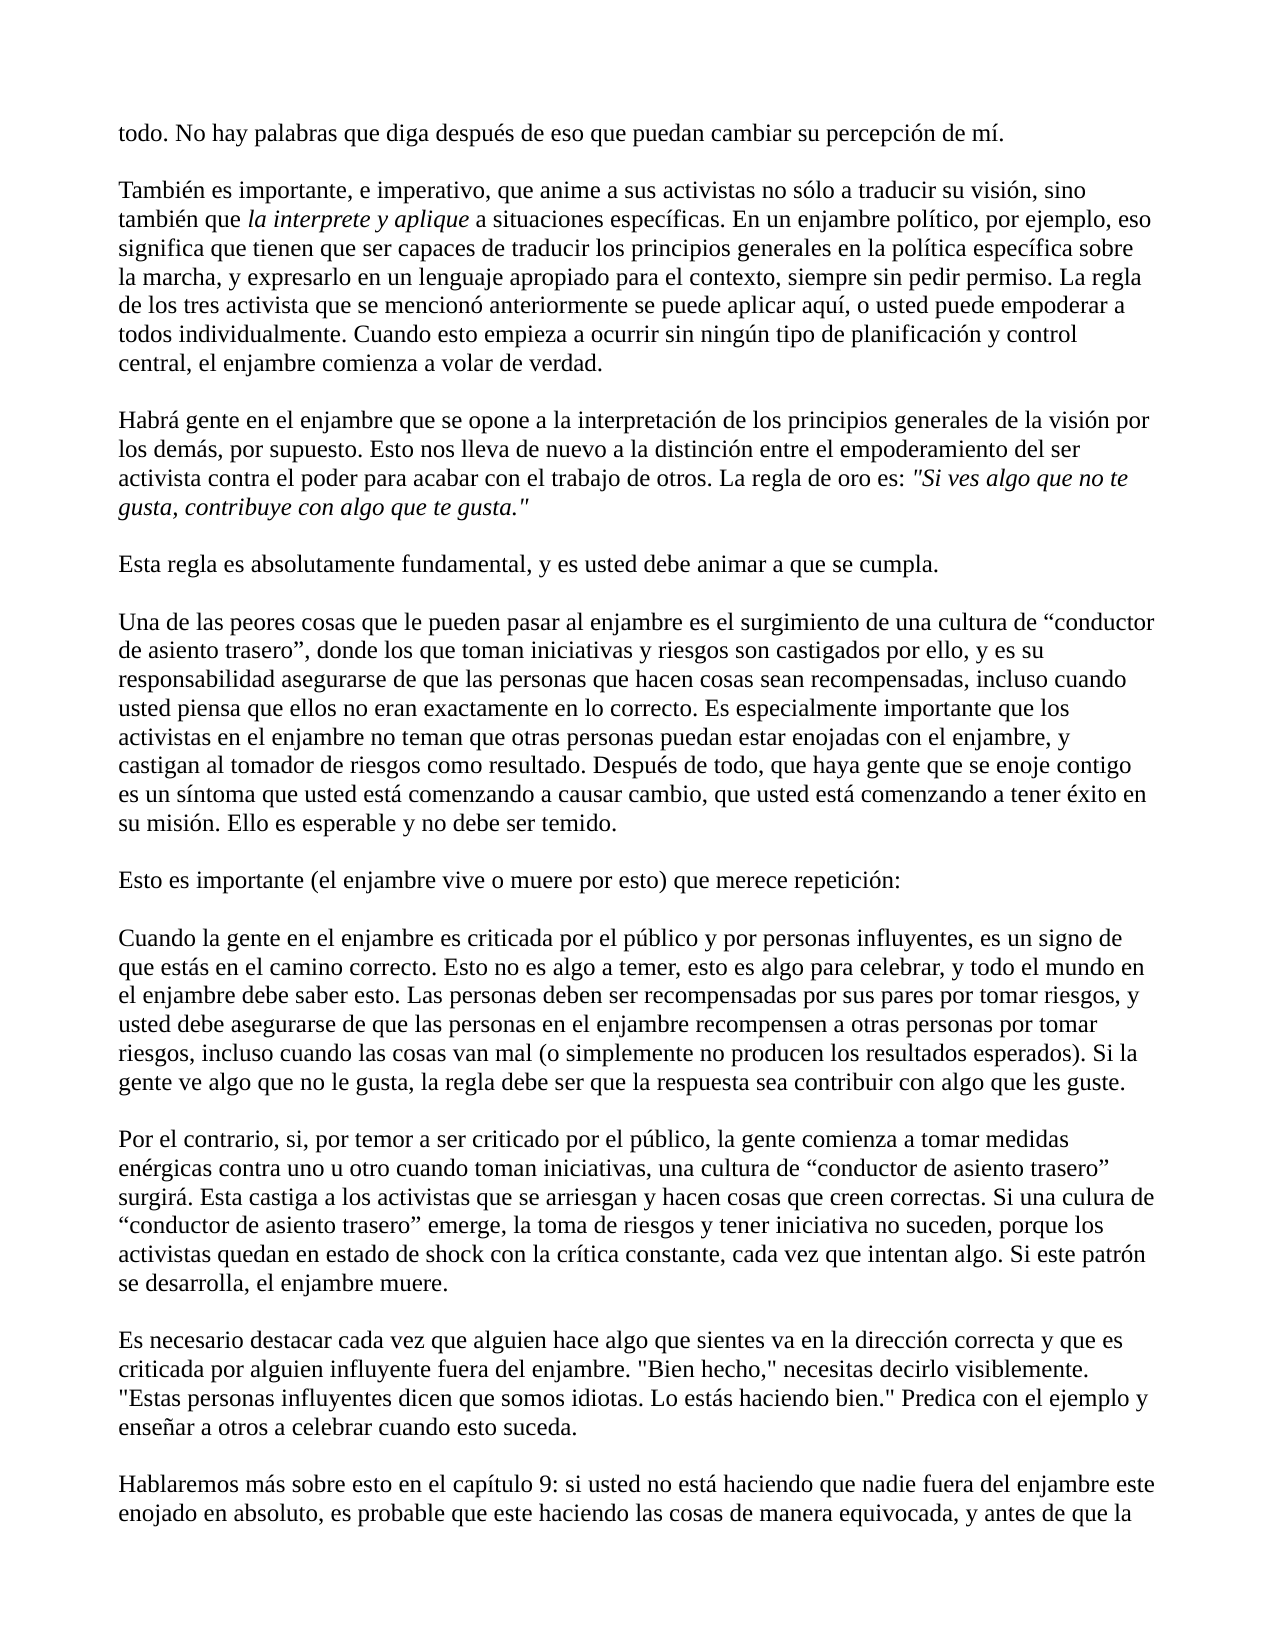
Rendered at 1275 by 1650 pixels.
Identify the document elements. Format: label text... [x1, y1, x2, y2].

text todo. No hay palabras que diga después de eso que puedan cambiar su percepción de mí. También es importante, e imperativo, que anime a sus activistas no sólo a traducir su visión, sino también que la interprete y aplique a situaciones específicas. En un enjambre político, por ejemplo, eso significa que tienen que ser capaces de traducir los principios generales en la política específica sobre la marcha, y expresarlo en un lenguaje apropiado para el contexto, siempre sin pedir permiso. La regla de los tres activista que se mencionó anteriormente se puede aplicar aquí, o usted puede empoderar a todos individualmente. Cuando esto empieza a ocurrir sin ningún tipo de planificación y control central, el enjambre comienza a volar de verdad. Habrá gente en el enjambre que se opone a la interpretación de los principios generales de la visión por los demás, por supuesto. Esto nos lleva de nuevo a la distinción entre el empoderamiento del ser activista contra el poder para acabar con el trabajo de otros. La regla de oro es: "Si ves algo que no te gusta, contribuye con algo que te gusta." Esta regla es absolutamente fundamental, y es usted debe animar a que se cumpla. Una de las peores cosas que le pueden pasar al enjambre es el surgimiento de una cultura de “conductor de asiento trasero”, donde los que toman iniciativas y riesgos son castigados por ello, y es su responsabilidad asegurarse de que las personas que hacen cosas sean recompensadas, incluso cuando usted piensa que ellos no eran exactamente en lo correcto. Es especialmente importante que los activistas en el enjambre no teman que otras personas puedan estar enojadas con el enjambre, y castigan al tomador de riesgos como resultado. Después de todo, que haya gente que se enoje contigo es un síntoma que usted está comenzando a causar cambio, que usted está comenzando a tener éxito en su misión. Ello es esperable y no debe ser temido. Esto es importante (el enjambre vive o muere por esto) que merece repetición: Cuando la gente en el enjambre es criticada por el público y por personas influyentes, es un signo de que estás en el camino correcto. Esto no es algo a temer, esto es algo para celebrar, y todo el mundo en el enjambre debe saber esto. Las personas deben ser recompensadas por sus pares por tomar riesgos, y usted debe asegurarse de que las personas en el enjambre recompensen a otras personas por tomar riesgos, incluso cuando las cosas van mal (o simplemente no producen los resultados esperados). Si la gente ve algo que no le gusta, la regla debe ser que la respuesta sea contribuir con algo que les guste. Por el contrario, si, por temor a ser criticado por el público, la gente comienza a tomar medidas enérgicas contra uno u otro cuando toman iniciativas, una cultura de “conductor de asiento trasero” surgirá. Esta castiga a los activistas que se arriesgan y hacen cosas que creen correctas. Si una culura de “conductor de asiento trasero” emerge, la toma de riesgos y tener iniciativa no suceden, porque los activistas quedan en estado de shock con la crítica constante, cada vez que intentan algo. Si este patrón se desarrolla, el enjambre muere. Es necesario destacar cada vez que alguien hace algo que sientes va en la dirección correcta y que es criticada por alguien influyente fuera del enjambre. "Bien hecho," necesitas decirlo visiblemente. "Estas personas influyentes dicen que somos idiotas. Lo estás haciendo bien." Predica con el ejemplo y enseñar a otros a celebrar cuando esto suceda. Hablaremos más sobre esto en el capítulo 9: si usted no está haciendo que nadie fuera del enjambre este enojado en absoluto, es probable que este haciendo las cosas de manera equivocada, y antes de que la [118, 118, 1157, 1527]
